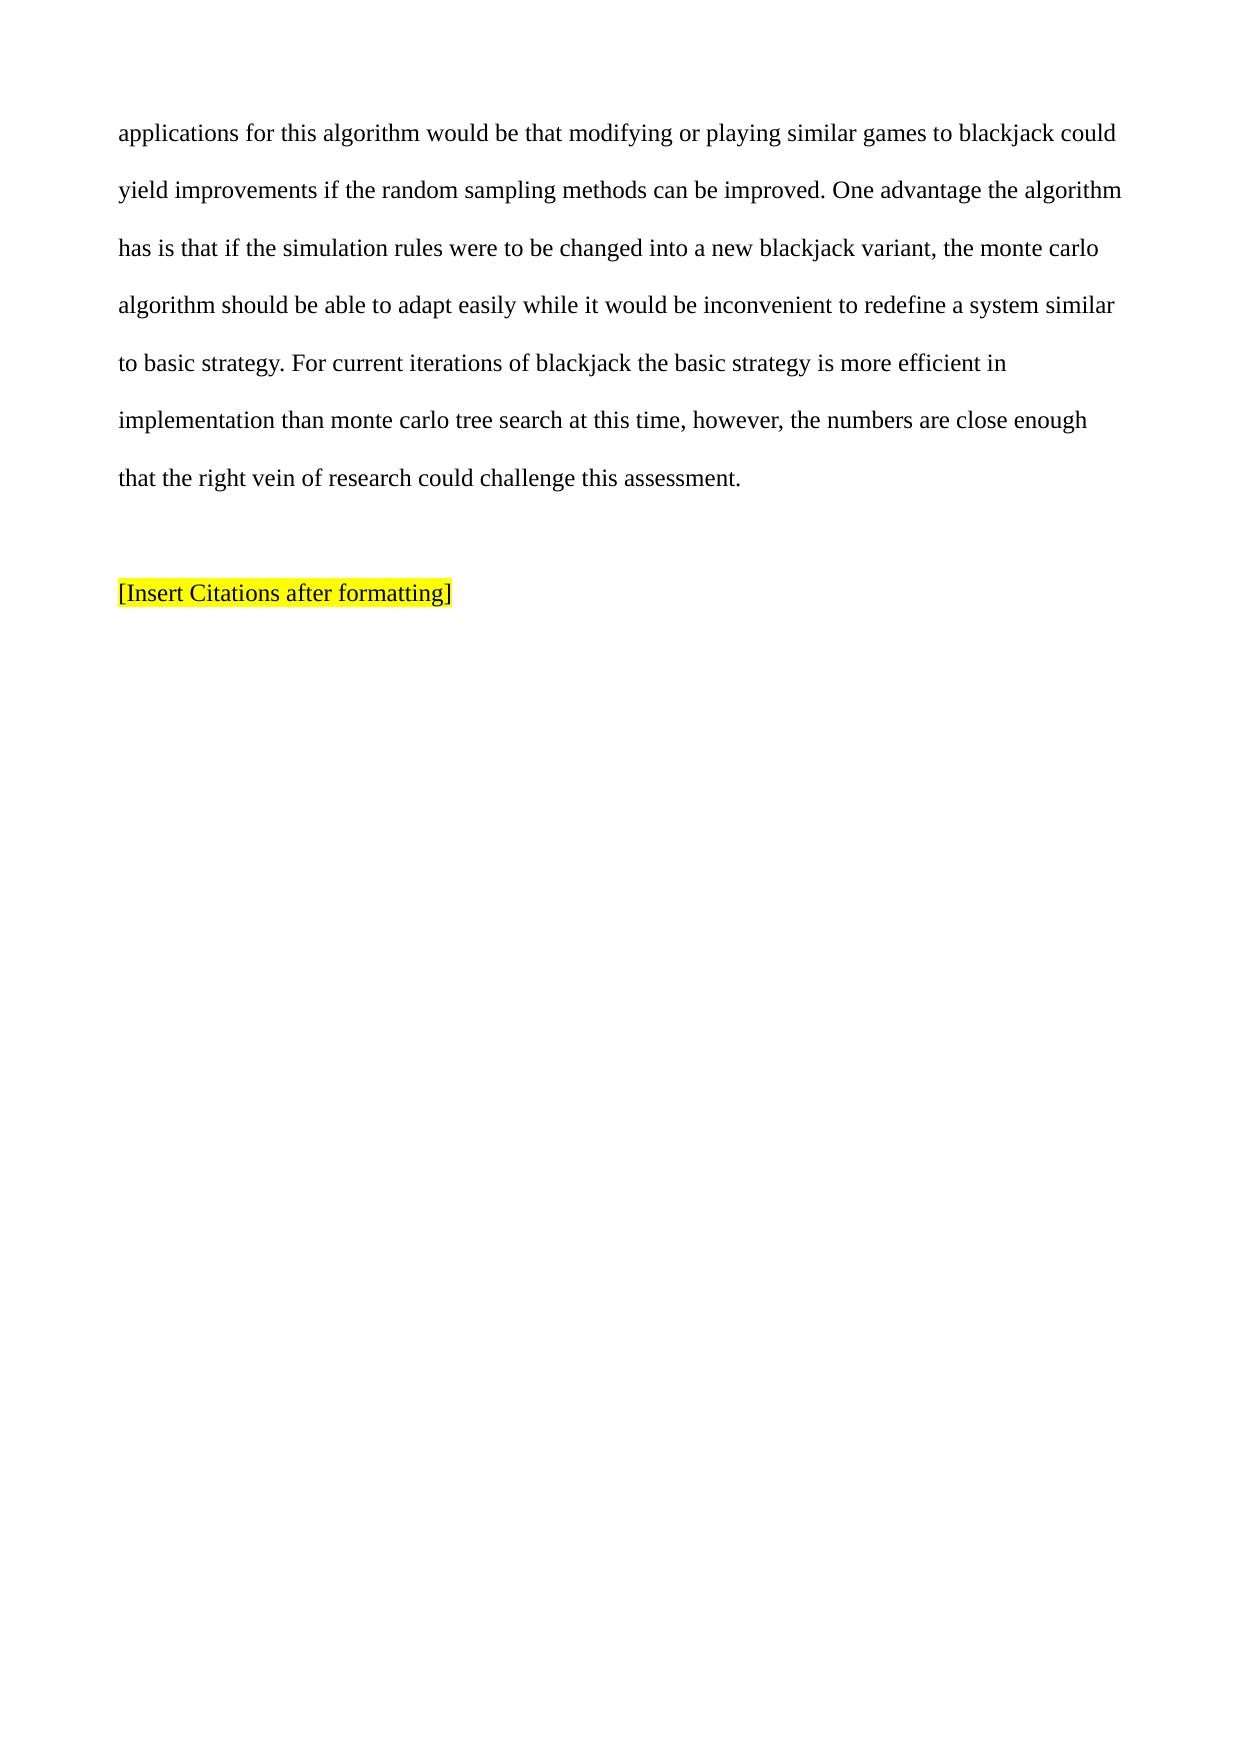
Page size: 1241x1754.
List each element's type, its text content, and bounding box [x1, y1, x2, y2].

text applications for this algorithm would be that modifying or playing similar games to blackjack could yield improvements if the random sampling methods can be improved. One advantage the algorithm has is that if the simulation rules were to be changed into a new blackjack variant, the monte carlo algorithm should be able to adapt easily while it would be inconvenient to redefine a system similar to basic strategy. For current iterations of blackjack the basic strategy is more efficient in implementation than monte carlo tree search at this time, however, the numbers are close enough that the right vein of research could challenge this assessment. [118, 118, 1122, 492]
text [Insert Citations after formatting] [118, 578, 1122, 607]
